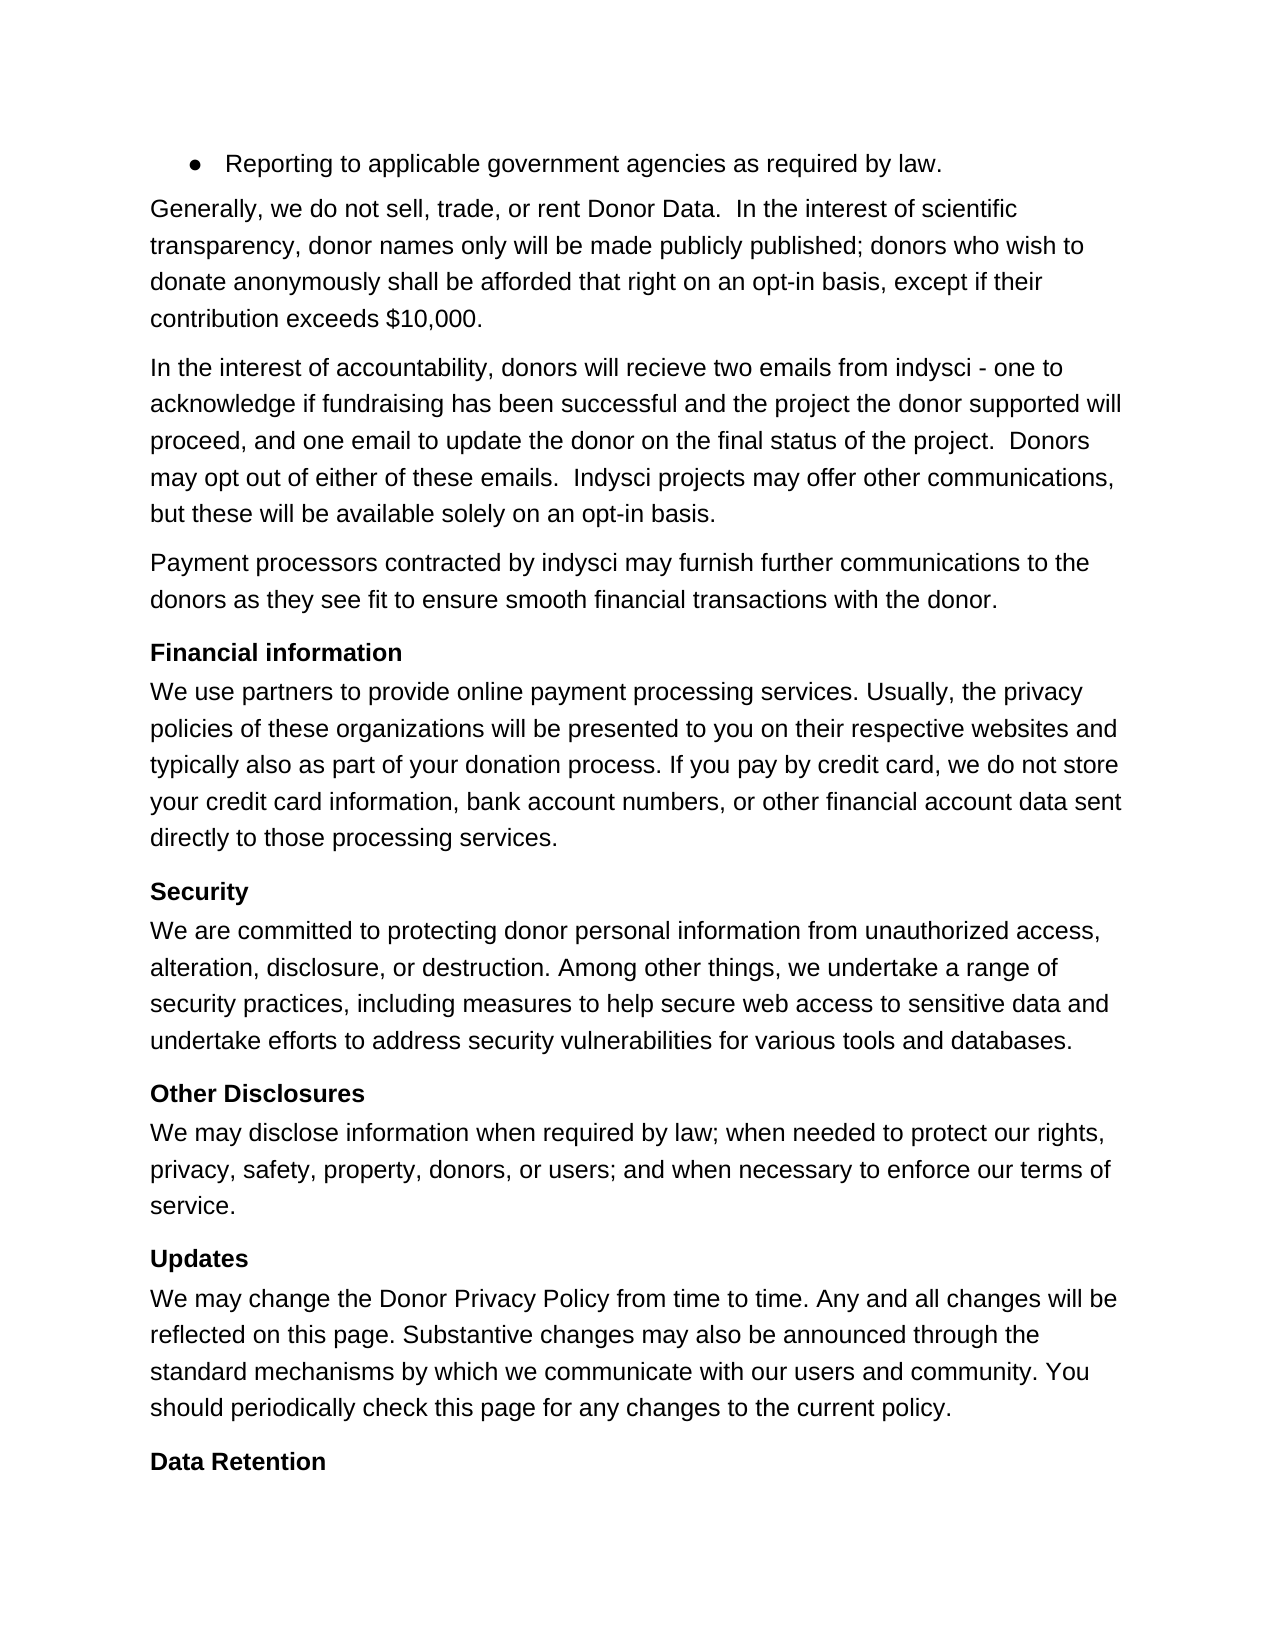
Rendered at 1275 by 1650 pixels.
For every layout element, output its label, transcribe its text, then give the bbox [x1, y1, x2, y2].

list Reporting to applicable government agencies as required by law. [187, 150, 1125, 178]
subtitle Security [150, 877, 1125, 905]
subtitle Updates [150, 1245, 1125, 1273]
subtitle Other Disclosures [150, 1080, 1125, 1108]
subtitle Data Retention [150, 1447, 1125, 1475]
text We use partners to provide online payment processing services. Usually, the privacy policies of these organizations will be presented to you on their respective websites and typically also as part of your donation process. If you pay by credit card, we do not store your credit card information, bank account numbers, or other financial account data sent directly to those processing services. [150, 678, 1125, 852]
text We are committed to protecting donor personal information from unauthorized access, alteration, disclosure, or destruction. Among other things, we undertake a range of security practices, including measures to help secure web access to sensitive data and undertake efforts to address security vulnerabilities for various tools and databases. [150, 917, 1125, 1054]
text We may change the Donor Privacy Policy from time to time. Any and all changes will be reflected on this page. Substantive changes may also be announced through the standard mechanisms by which we communicate with our users and community. You should periodically check this page for any changes to the current policy. [150, 1284, 1125, 1422]
text We may disclose information when required by law; when needed to protect our rights, privacy, safety, property, donors, or users; and when necessary to enforce our terms of service. [150, 1119, 1125, 1220]
text In the interest of accountability, donors will recieve two emails from indysci - one to acknowledge if fundraising has been successful and the project the donor supported will proceed, and one email to update the donor on the final status of the project. Donors may opt out of either of these emails. Indysci projects may offer other communications, but these will be available solely on an opt-in basis. [150, 354, 1125, 528]
subtitle Financial information [150, 639, 1125, 667]
text Payment processors contracted by indysci may furnish further communications to the donors as they see fit to ensure smooth financial transactions with the donor. [150, 549, 1125, 613]
text Generally, we do not sell, trade, or rent Donor Data. In the interest of scientific transparency, donor names only will be made publicly published; donors who wish to donate anonymously shall be afforded that right on an opt-in basis, except if their contribution exceeds $10,000. [150, 195, 1125, 332]
